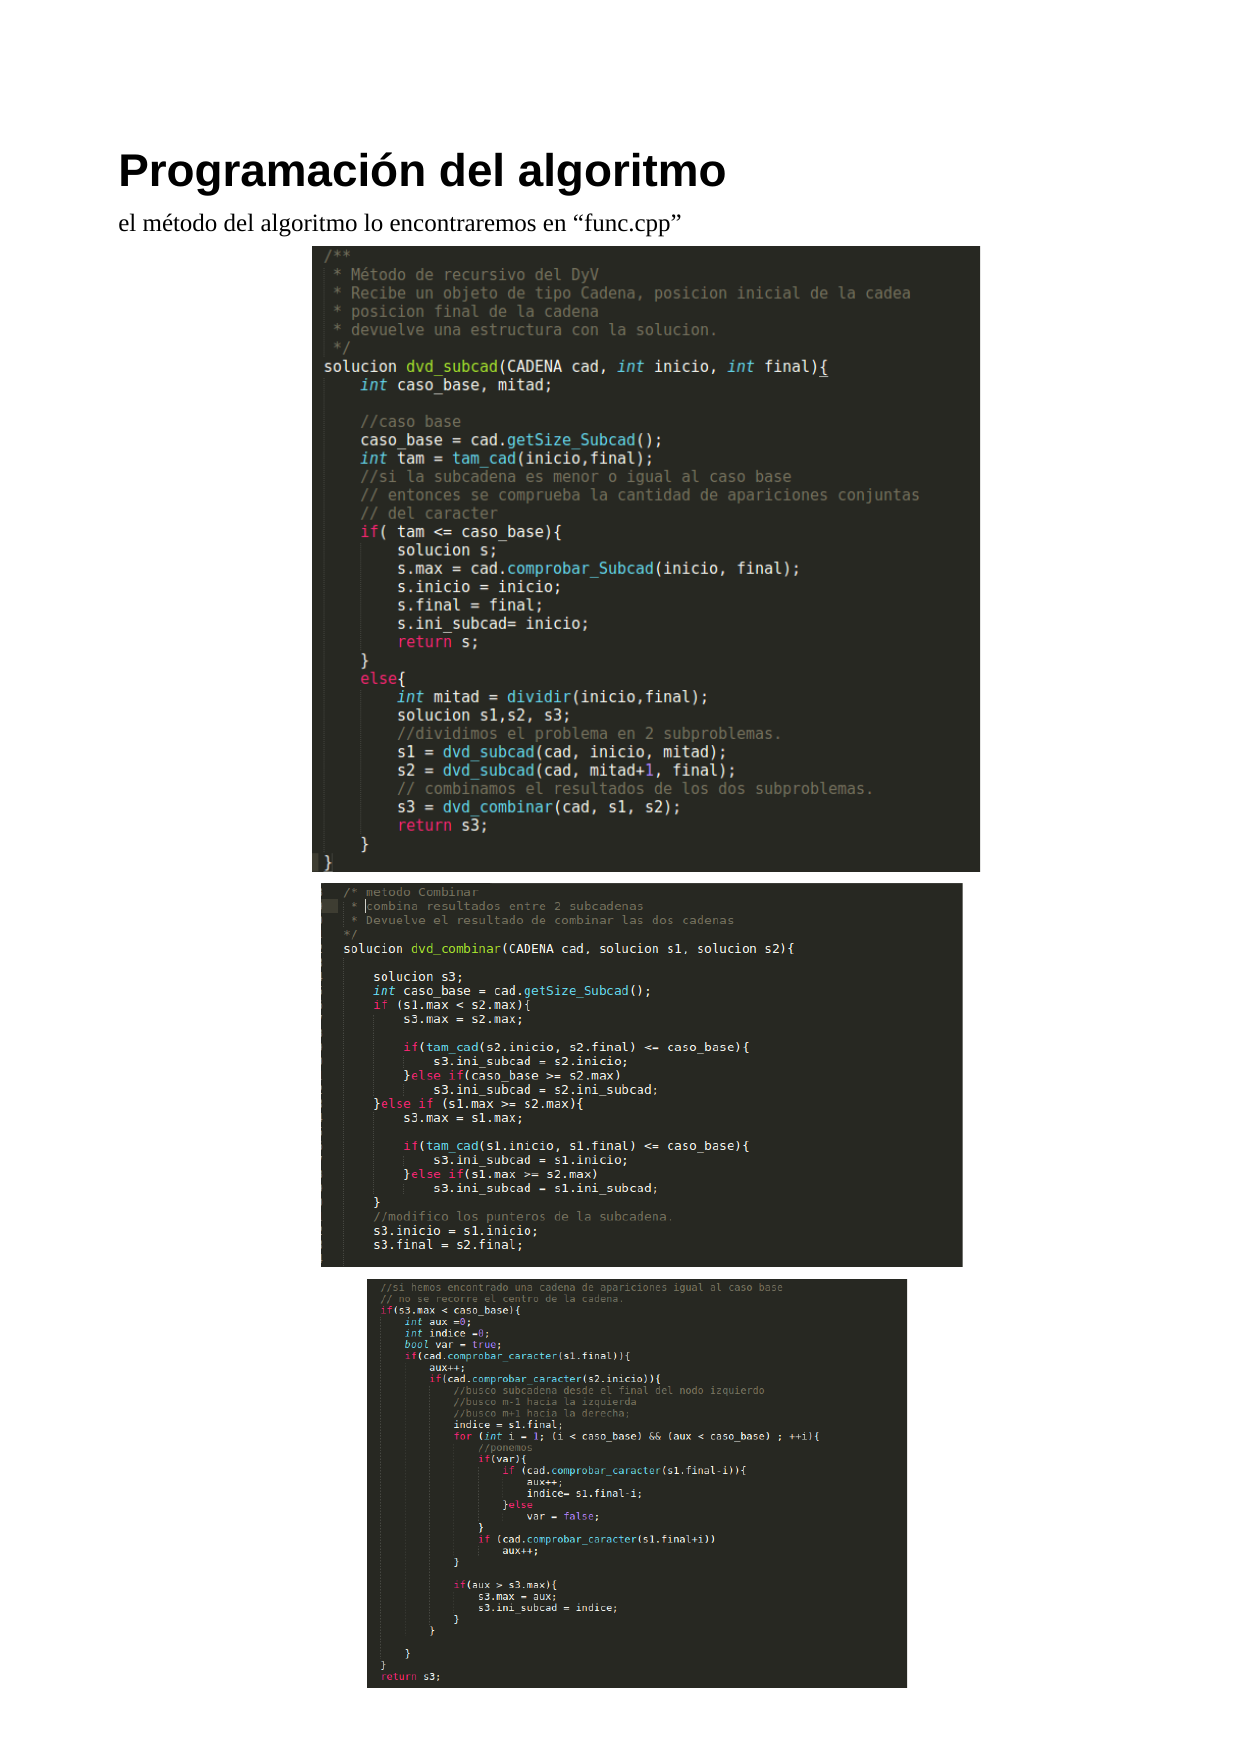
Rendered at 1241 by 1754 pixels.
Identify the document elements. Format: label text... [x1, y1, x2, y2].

text el método del algoritmo lo encontraremos en “func.cpp” [118, 208, 1122, 237]
picture [321, 883, 699, 1267]
title Programación del algoritmo [118, 143, 1122, 196]
picture [312, 246, 700, 872]
picture [367, 1279, 882, 1688]
